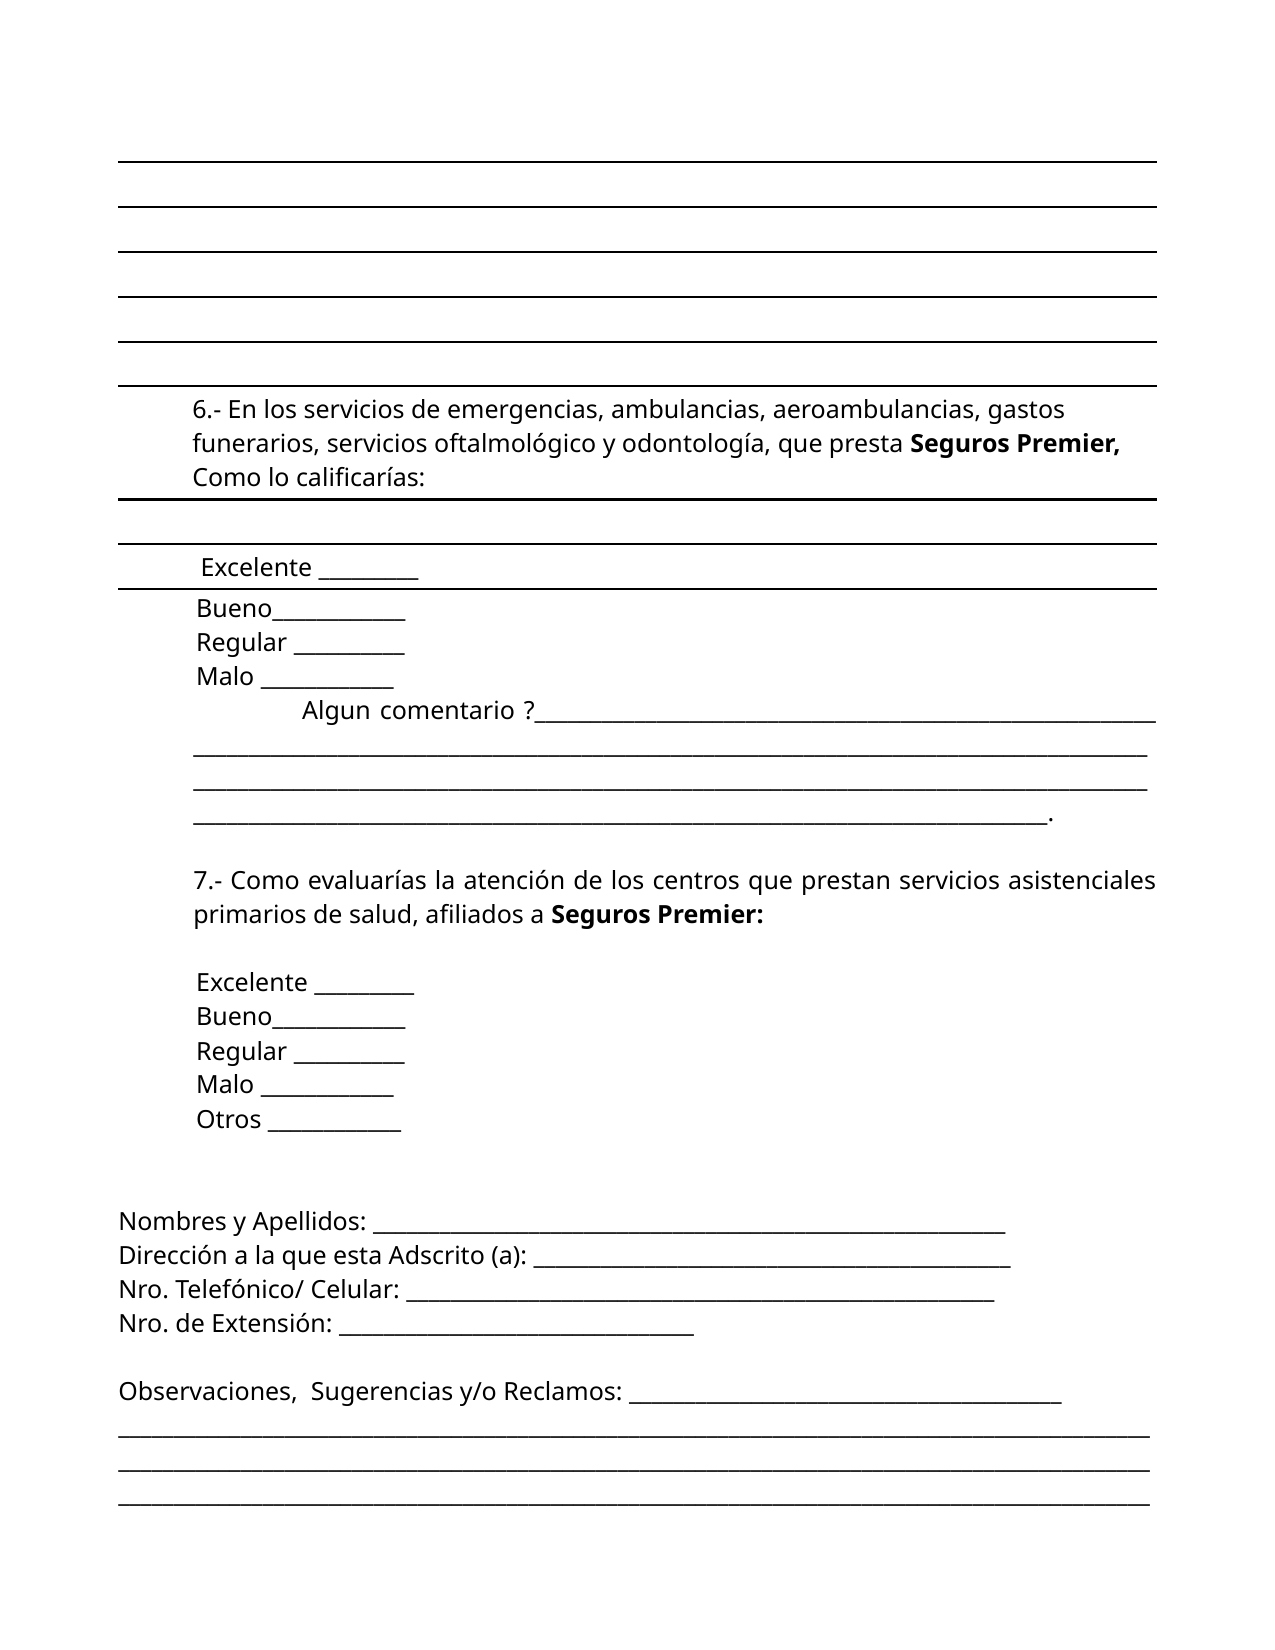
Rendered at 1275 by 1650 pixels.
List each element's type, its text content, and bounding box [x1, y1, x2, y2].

list Algun comentario ?________________________________________________________ _________________________________________________________________________________________________________________________________________________________________________________________________________________________________________________________. [156, 692, 1157, 829]
text _______________________________________________________________________________________________________________________________________________________________________________________________________________________________________________________________________________________ [118, 1408, 1157, 1510]
list 7.- Como evaluarías la atención de los centros que prestan servicios asistenciales primarios de salud, afiliados a Seguros Premier: [156, 863, 1157, 931]
text Observaciones, Sugerencias y/o Reclamos: _______________________________________ [118, 1374, 1157, 1408]
text Regular __________ [118, 624, 1157, 658]
text Regular __________ [118, 1033, 1157, 1067]
text Nombres y Apellidos: _________________________________________________________ [118, 1203, 1157, 1237]
text Excelente _________ [118, 545, 1157, 588]
text Bueno____________ [118, 999, 1157, 1033]
text Dirección a la que esta Adscrito (a): ___________________________________________ [118, 1237, 1157, 1272]
text Otros ____________ [118, 1101, 1157, 1135]
text 6.- En los servicios de emergencias, ambulancias, aeroambulancias, gastos funerarios, servicios oftalmológico y odontología, que presta Seguros Premier, Como lo calificarías: [118, 387, 1157, 498]
text Bueno____________ [118, 590, 1157, 624]
text Excelente _________ [118, 965, 1157, 999]
text Malo ____________ [118, 1067, 1157, 1101]
text Nro. de Extensión: ________________________________ [118, 1306, 1157, 1340]
text Nro. Telefónico/ Celular: _____________________________________________________ [118, 1272, 1157, 1306]
text Malo ____________ [118, 658, 1157, 692]
